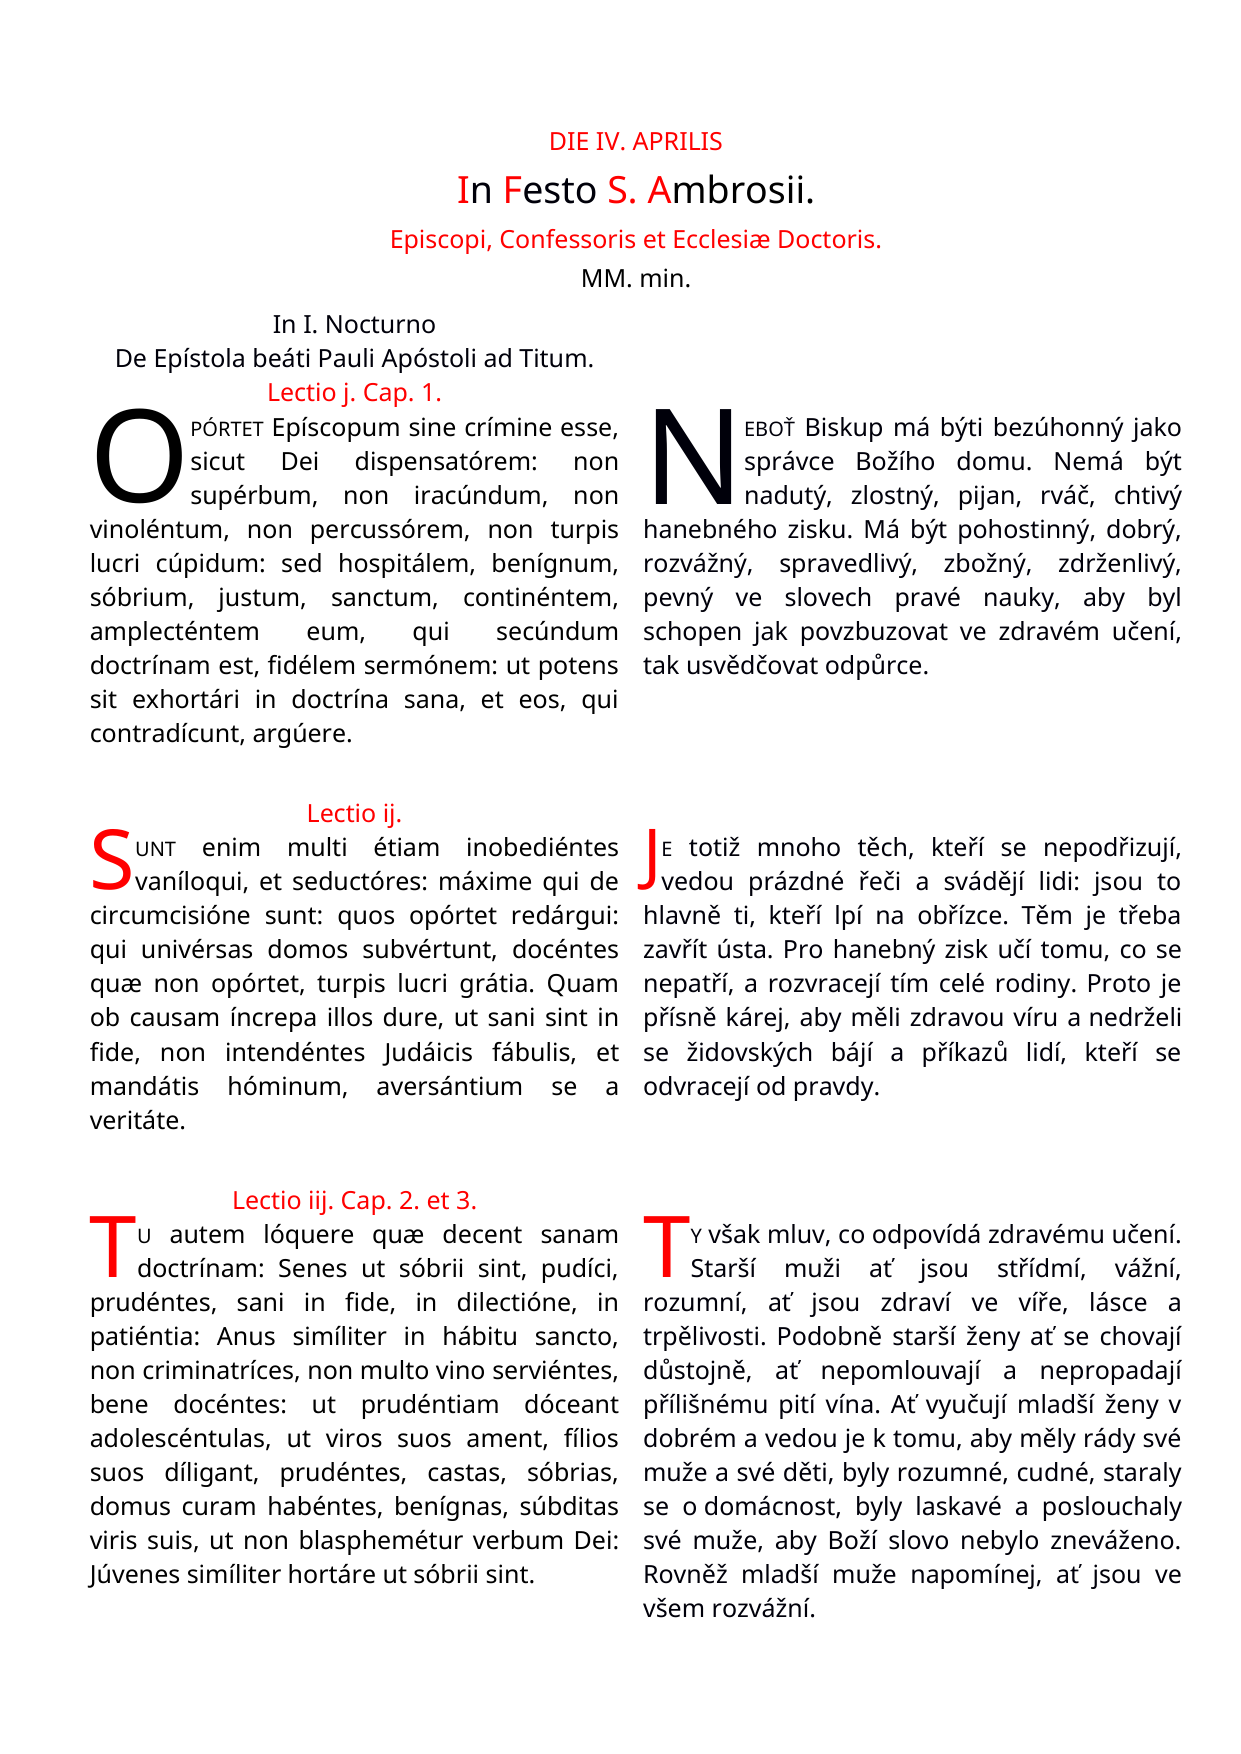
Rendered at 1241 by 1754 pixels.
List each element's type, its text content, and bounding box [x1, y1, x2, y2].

table_cell Ty však mluv, co odpovídá zdravému učení. Starší muži ať jsou střídmí, vážní, rozumní, ať jsou zdraví ve víře, lásce a trpělivosti. Podobně starší ženy ať se chovají důstojně, ať nepomlouvají a nepropadají přílišnému pití vína. Ať vyučují mladší ženy v dobrém a vedou je k tomu, aby měly rády své muže a své děti, byly rozumné, cudné, staraly se o domácnost, byly laskavé a poslouchaly své muže, aby Boží slovo nebylo zneváženo. Rovněž mladší muže napomínej, ať jsou ve všem rozvážní. [631, 1176, 1194, 1631]
table_cell Lectio ij. Sunt enim multi étiam inobediéntes vaníloqui, et seductóres: máxime qui de circumcisióne sunt: quos opórtet redárgui: qui univérsas domos subvértunt, docéntes quæ non opórtet, turpis lucri grátia. Quam ob causam íncrepa illos dure, ut sani sint in fide, non intendéntes Judáicis fábulis, et mandátis hóminum, aversántium se a veritáte. [78, 790, 631, 1176]
table_cell Neboť Biskup má býti bezúhonný jako správce Božího domu. Nemá být nadutý, zlostný, pijan, rváč, chtivý hanebného zisku. Má být pohostinný, dobrý, rozvážný, spravedlivý, zbožný, zdrženlivý, pevný ve slovech pravé nauky, aby byl schopen jak povzbuzovat ve zdravém učení, tak usvědčovat odpůrce. [631, 301, 1194, 790]
table_cell In I. Nocturno De Epístola beáti Pauli Apóstoli ad Titum. Lectio j. Cap. 1. Opórtet Epíscopum sine crímine esse, sicut Dei dispensatórem: non supérbum, non iracúndum, non vinoléntum, non percussórem, non turpis lucri cúpidum: sed hospitálem, benígnum, sóbrium, justum, sanctum, continéntem, amplecténtem eum, qui secúndum doctrínam est, fidélem sermónem: ut potens sit exhortári in doctrína sana, et eos, qui contradícunt, argúere. [78, 301, 631, 790]
table_cell Je totiž mnoho těch, kteří se nepodřizují, vedou prázdné řeči a svádějí lidi: jsou to hlavně ti, kteří lpí na obřízce. Těm je třeba zavřít ústa. Pro hanebný zisk učí tomu, co se nepatří, a rozvracejí tím celé rodiny. Proto je přísně kárej, aby měli zdravou víru a nedrželi se židovských bájí a příkazů lidí, kteří se odvracejí od pravdy. [631, 790, 1194, 1176]
table_cell Lectio iij. Cap. 2. et 3. Tu autem lóquere quæ decent sanam doctrínam: Senes ut sóbrii sint, pudíci, prudéntes, sani in fide, in dilectióne, in patiéntia: Anus simíliter in hábitu sancto, non criminatríces, non multo vino serviéntes, bene docéntes: ut prudéntiam dóceant adolescéntulas, ut viros suos ament, fílios suos díligant, prudéntes, castas, sóbrias, domus curam habéntes, benígnas, súbditas viris suis, ut non blasphemétur verbum Dei: Júvenes simíliter hortáre ut sóbrii sint. [78, 1176, 631, 1631]
table_header DIE IV. APRILIS In Festo S. Ambrosii. Episcopi, Confessoris et Ecclesiæ Doctoris. MM. min. [78, 118, 1194, 301]
